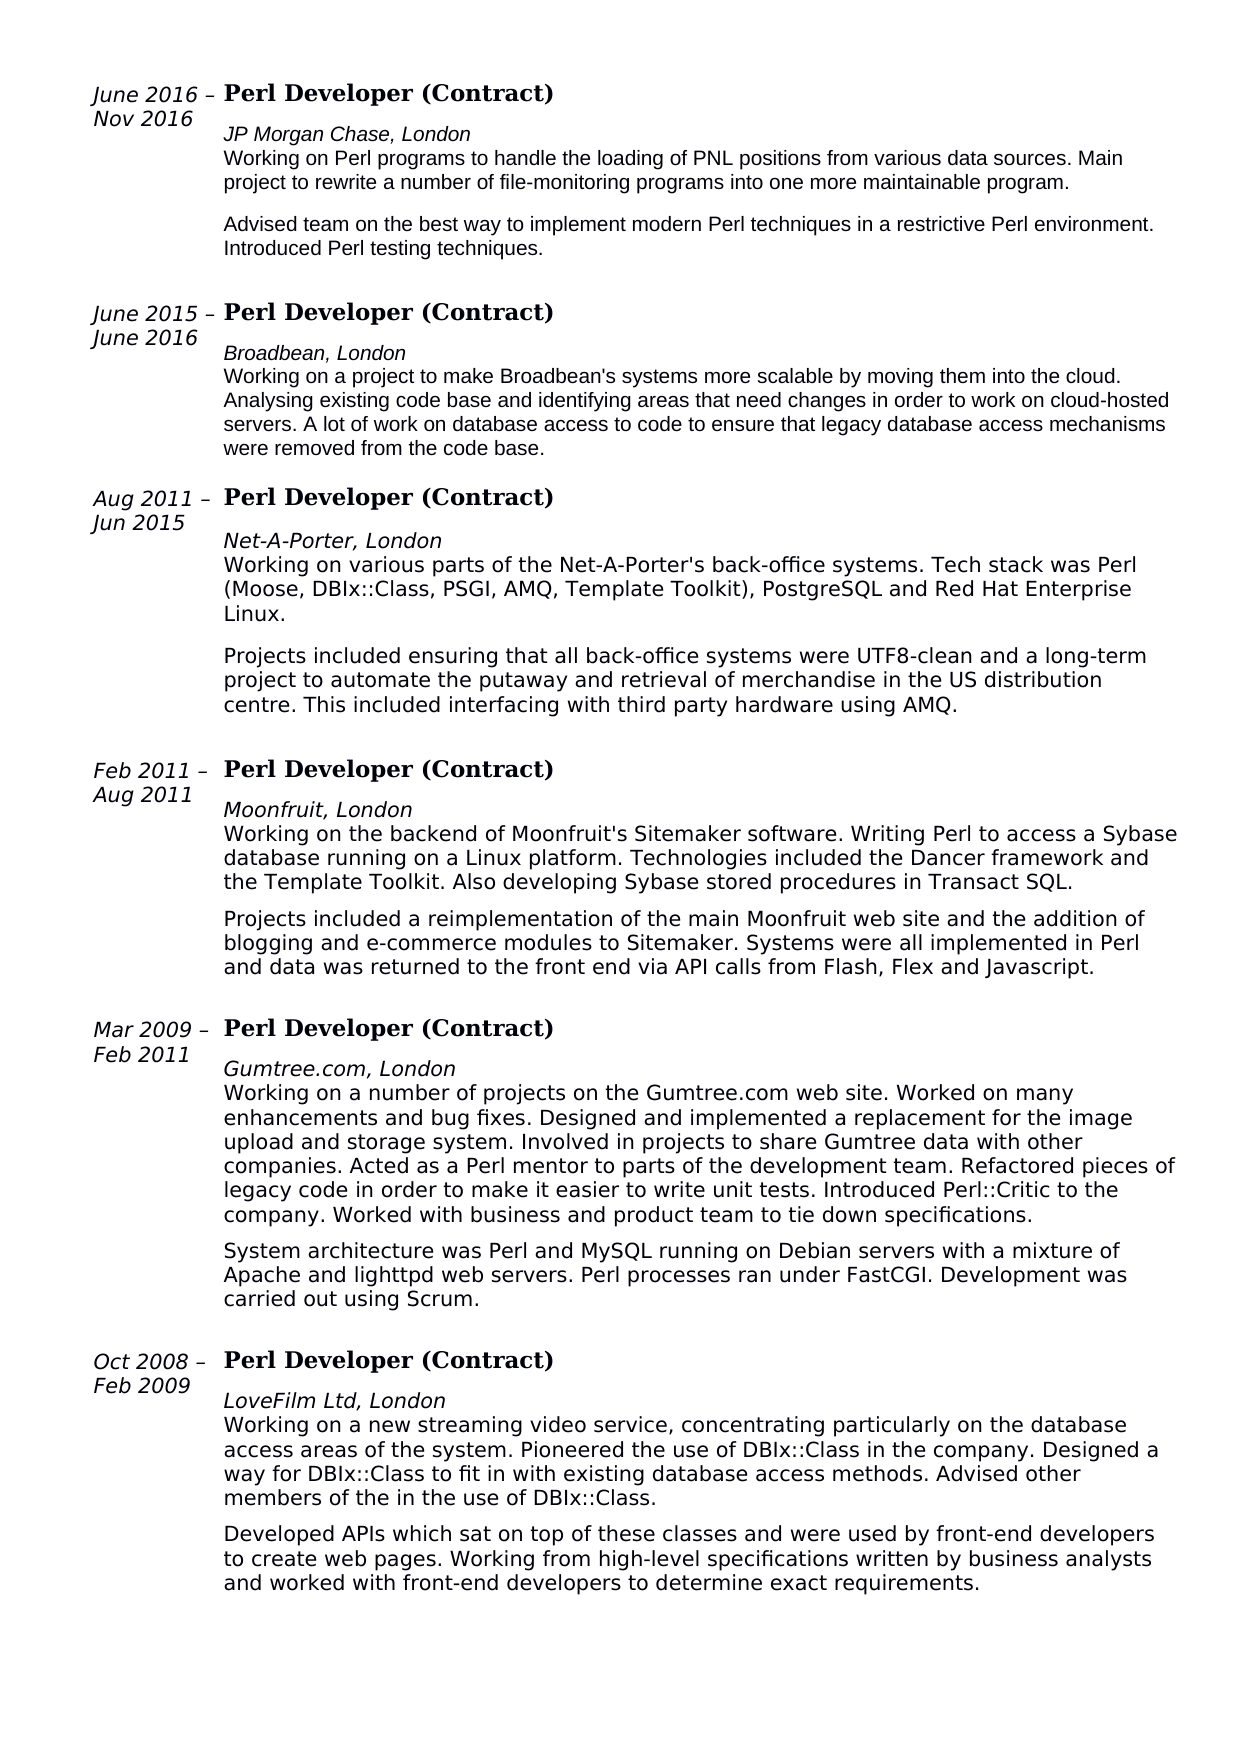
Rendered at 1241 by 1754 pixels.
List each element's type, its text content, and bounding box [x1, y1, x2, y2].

table_cell Perl Developer (Contract) Moonfruit, London Working on the backend of Moonfruit's Sitemaker software. Writing Perl to access a Sybase database running on a Linux platform. Technologies included the Dancer framework and the Template Toolkit. Also developing Sybase stored procedures in Transact SQL. Projects included a reimplementation of the main Moonfruit web site and the addition of blogging and e-commerce modules to Sitemaker. Systems were all implemented in Perl and data was returned to the front end via API calls from Flash, Flex and Javascript. [220, 735, 1182, 994]
table_cell Perl Developer (Contract) Broadbean, London Working on a project to make Broadbean's systems more scalable by moving them into the cloud. Analysing existing code base and identifying areas that need changes in order to work on cloud-hosted servers. A lot of work on database access to code to ensure that legacy database access mechanisms were removed from the code base. [220, 278, 1182, 463]
table_cell Perl Developer (Contract) JP Morgan Chase, London Working on Perl programs to handle the loading of PNL positions from various data sources. Main project to rewrite a number of file-monitoring programs into one more maintainable program. Advised team on the best way to implement modern Perl techniques in a restrictive Perl environment. Introduced Perl testing techniques. [220, 59, 1182, 278]
table_cell June 2016 – Nov 2016 [90, 59, 220, 278]
table_cell Oct 2008 – Feb 2009 [90, 1326, 220, 1610]
table_cell Aug 2011 – Jun 2015 [90, 463, 220, 735]
table_cell Perl Developer (Contract) Net-A-Porter, London Working on various parts of the Net-A-Porter's back-office systems. Tech stack was Perl (Moose, DBIx::Class, PSGI, AMQ, Template Toolkit), PostgreSQL and Red Hat Enterprise Linux. Projects included ensuring that all back-office systems were UTF8-clean and a long-term project to automate the putaway and retrieval of merchandise in the US distribution centre. This included interfacing with third party hardware using AMQ. [220, 463, 1182, 735]
table_cell Perl Developer (Contract) LoveFilm Ltd, London Working on a new streaming video service, concentrating particularly on the database access areas of the system. Pioneered the use of DBIx::Class in the company. Designed a way for DBIx::Class to fit in with existing database access methods. Advised other members of the in the use of DBIx::Class. Developed APIs which sat on top of these classes and were used by front-end developers to create web pages. Working from high-level specifications written by business analysts and worked with front-end developers to determine exact requirements. [220, 1326, 1182, 1610]
table_cell Mar 2009 – Feb 2011 [90, 994, 220, 1326]
table_cell June 2015 – June 2016 [90, 278, 220, 463]
table_cell Feb 2011 – Aug 2011 [90, 735, 220, 994]
table_cell Perl Developer (Contract) Gumtree.com, London Working on a number of projects on the Gumtree.com web site. Worked on many enhancements and bug fixes. Designed and implemented a replacement for the image upload and storage system. Involved in projects to share Gumtree data with other companies. Acted as a Perl mentor to parts of the development team. Refactored pieces of legacy code in order to make it easier to write unit tests. Introduced Perl::Critic to the company. Worked with business and product team to tie down specifications. System architecture was Perl and MySQL running on Debian servers with a mixture of Apache and lighttpd web servers. Perl processes ran under FastCGI. Development was carried out using Scrum. [220, 994, 1182, 1326]
